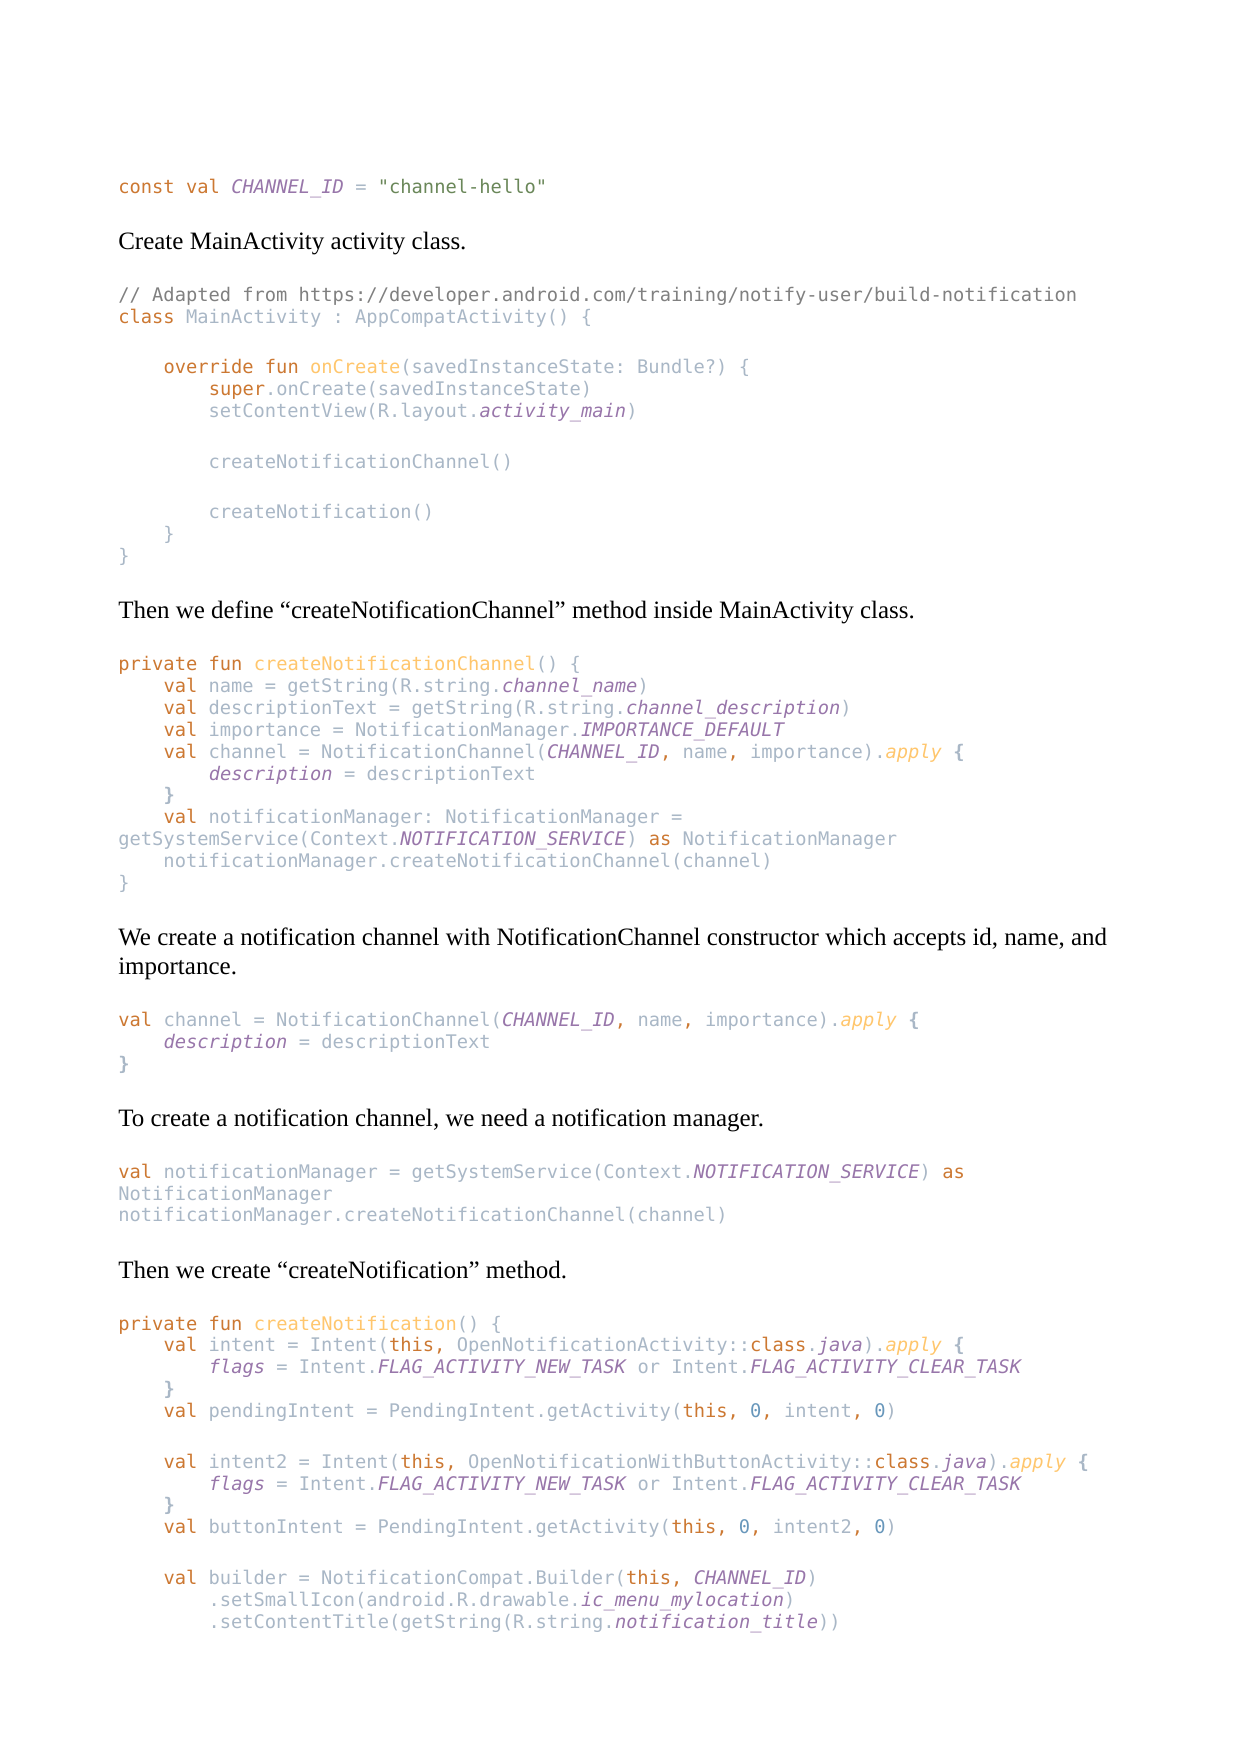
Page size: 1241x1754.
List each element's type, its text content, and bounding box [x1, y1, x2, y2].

text Then we create “createNotification” method. [118, 1255, 1122, 1284]
text Then we define “createNotificationChannel” method inside MainActivity class. [118, 596, 1122, 624]
text val channel = NotificationChannel(CHANNEL_ID, name, importance).apply { description = descriptionText } [118, 1009, 1122, 1074]
text To create a notification channel, we need a notification manager. [118, 1103, 1122, 1132]
text We create a notification channel with NotificationChannel constructor which accepts id, name, and importance. [118, 922, 1122, 980]
text val notificationManager = getSystemService(Context.NOTIFICATION_SERVICE) as NotificationManager notificationManager.createNotificationChannel(channel) [118, 1161, 1122, 1226]
text } [118, 545, 1122, 567]
text // Adapted from https://developer.android.com/training/notify-user/build-notification class MainActivity : AppCompatActivity() { override fun onCreate(savedInstanceState: Bundle?) { super.onCreate(savedInstanceState) setContentView(R.layout.activity_main) createNotificationChannel() createNotification() } [118, 284, 1122, 545]
text const val CHANNEL_ID = "channel-hello" [118, 118, 1122, 197]
text Create MainActivity activity class. [118, 226, 1122, 284]
text private fun createNotificationChannel() { val name = getString(R.string.channel_name) val descriptionText = getString(R.string.channel_description) val importance = NotificationManager.IMPORTANCE_DEFAULT val channel = NotificationChannel(CHANNEL_ID, name, importance).apply { description = descriptionText } val notificationManager: NotificationManager = getSystemService(Context.NOTIFICATION_SERVICE) as NotificationManager notificationManager.createNotificationChannel(channel) } [118, 653, 1122, 894]
text private fun createNotification() { val intent = Intent(this, OpenNotificationActivity::class.java).apply { flags = Intent.FLAG_ACTIVITY_NEW_TASK or Intent.FLAG_ACTIVITY_CLEAR_TASK } val pendingIntent = PendingIntent.getActivity(this, 0, intent, 0) val intent2 = Intent(this, OpenNotificationWithButtonActivity::class.java).apply { flags = Intent.FLAG_ACTIVITY_NEW_TASK or Intent.FLAG_ACTIVITY_CLEAR_TASK } val buttonIntent = PendingIntent.getActivity(this, 0, intent2, 0) val builder = NotificationCompat.Builder(this, CHANNEL_ID) .setSmallIcon(android.R.drawable.ic_menu_mylocation) .setContentTitle(getString(R.string.notification_title)) [118, 1312, 1122, 1632]
